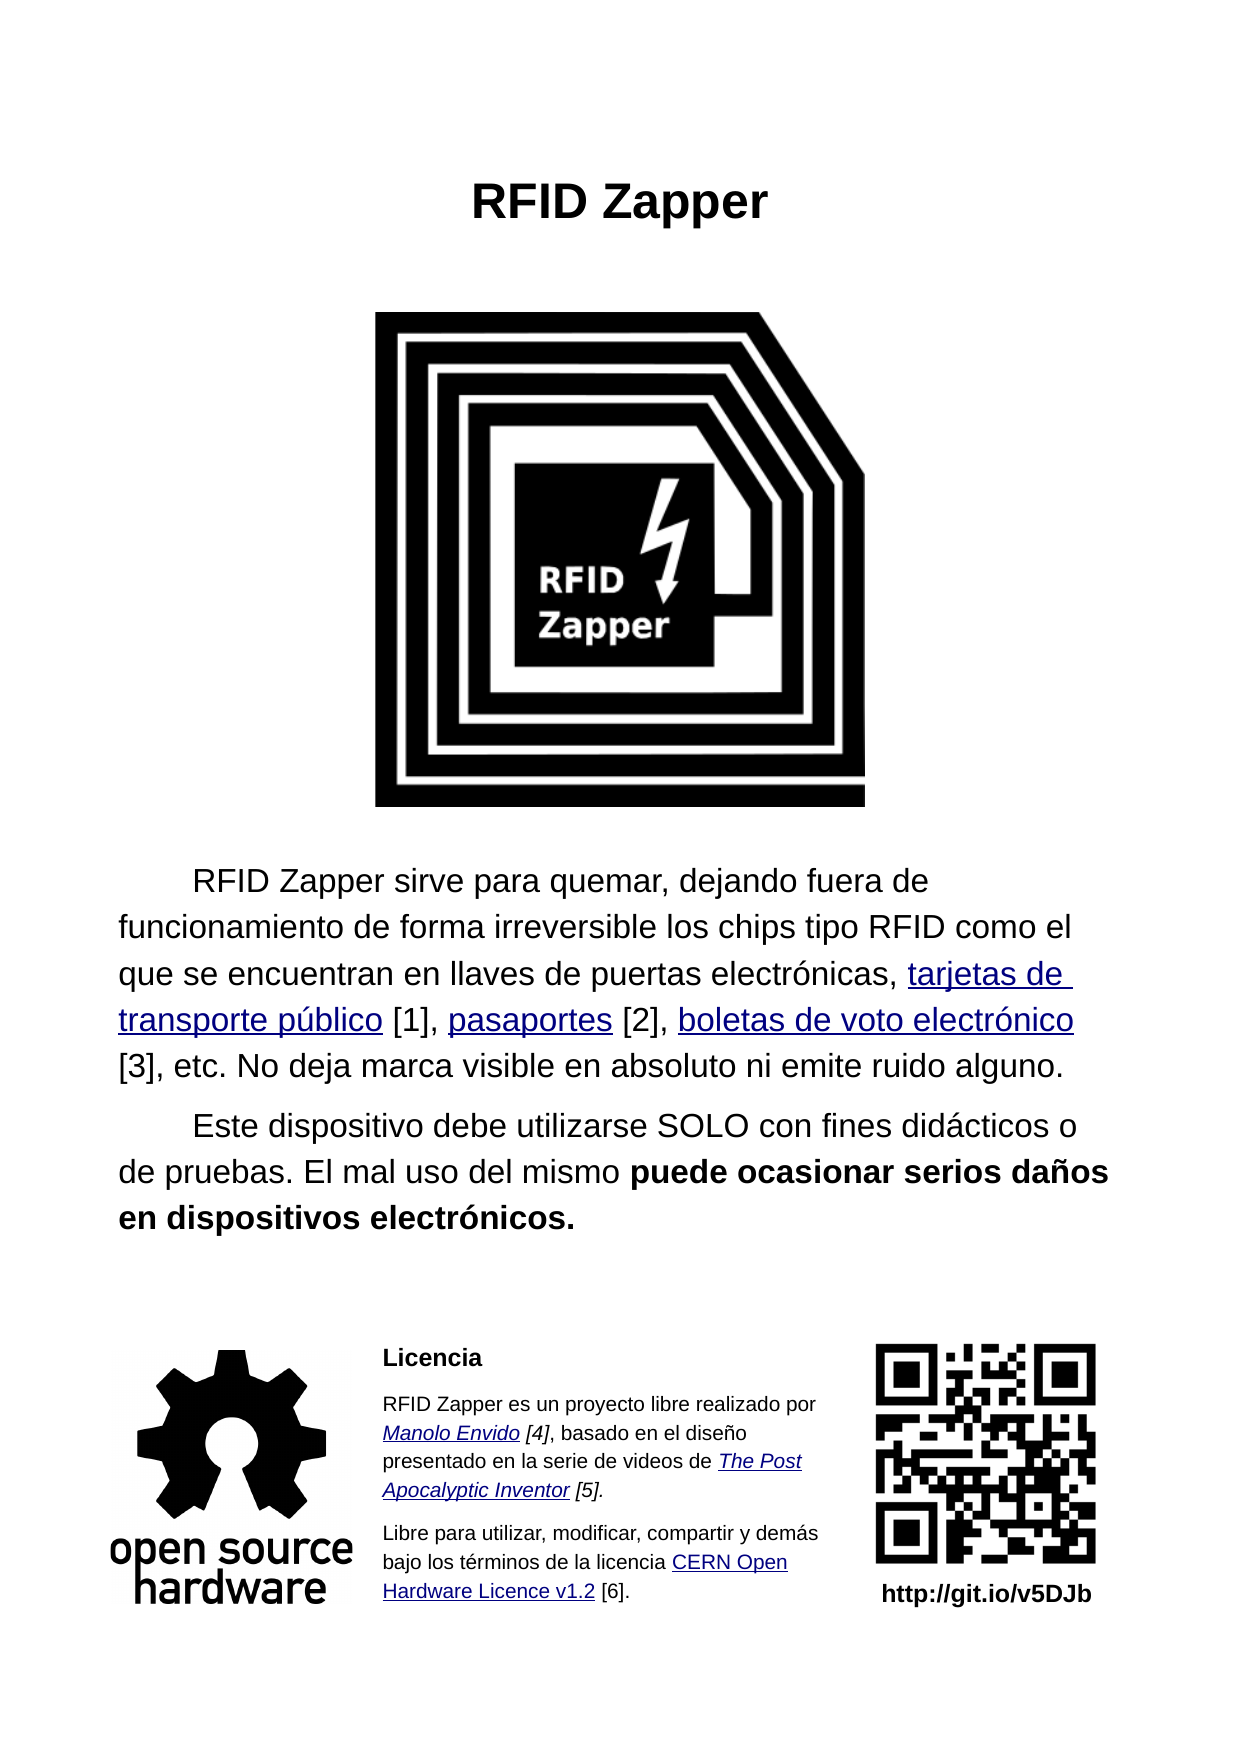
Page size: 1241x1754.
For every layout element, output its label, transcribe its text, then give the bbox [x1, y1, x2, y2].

text Licencia [118, 1342, 856, 1371]
text http://git.io/v5DJb [856, 1329, 1117, 1608]
picture [110, 1350, 353, 1604]
text Libre para utilizar, modificar, compartir y demás bajo los términos de la licencia CERN Open Hardware Licence v1.2 [6]. [353, 1521, 856, 1603]
text Este dispositivo debe utilizarse SOLO con fines didácticos o de pruebas. El mal uso del mismo puede ocasionar serios daños en dispositivos electrónicos. [118, 1106, 1122, 1237]
subtitle RFID Zapper [118, 172, 1122, 229]
text RFID Zapper sirve para quemar, dejando fuera de funcionamiento de forma irreversible los chips tipo RFID como el que se encuentran en llaves de puertas electrónicas, tarjetas de transporte público [1], pasaportes [2], boletas de voto electrónico [3], etc. No deja marca visible en absoluto ni emite ruido alguno. [118, 861, 1122, 1084]
text RFID Zapper es un proyecto libre realizado por Manolo Envido [4], basado en el diseño presentado en la serie de videos de The Post Apocalyptic Inventor [5]. [353, 1392, 856, 1502]
picture [375, 312, 865, 807]
picture [861, 1329, 1112, 1580]
